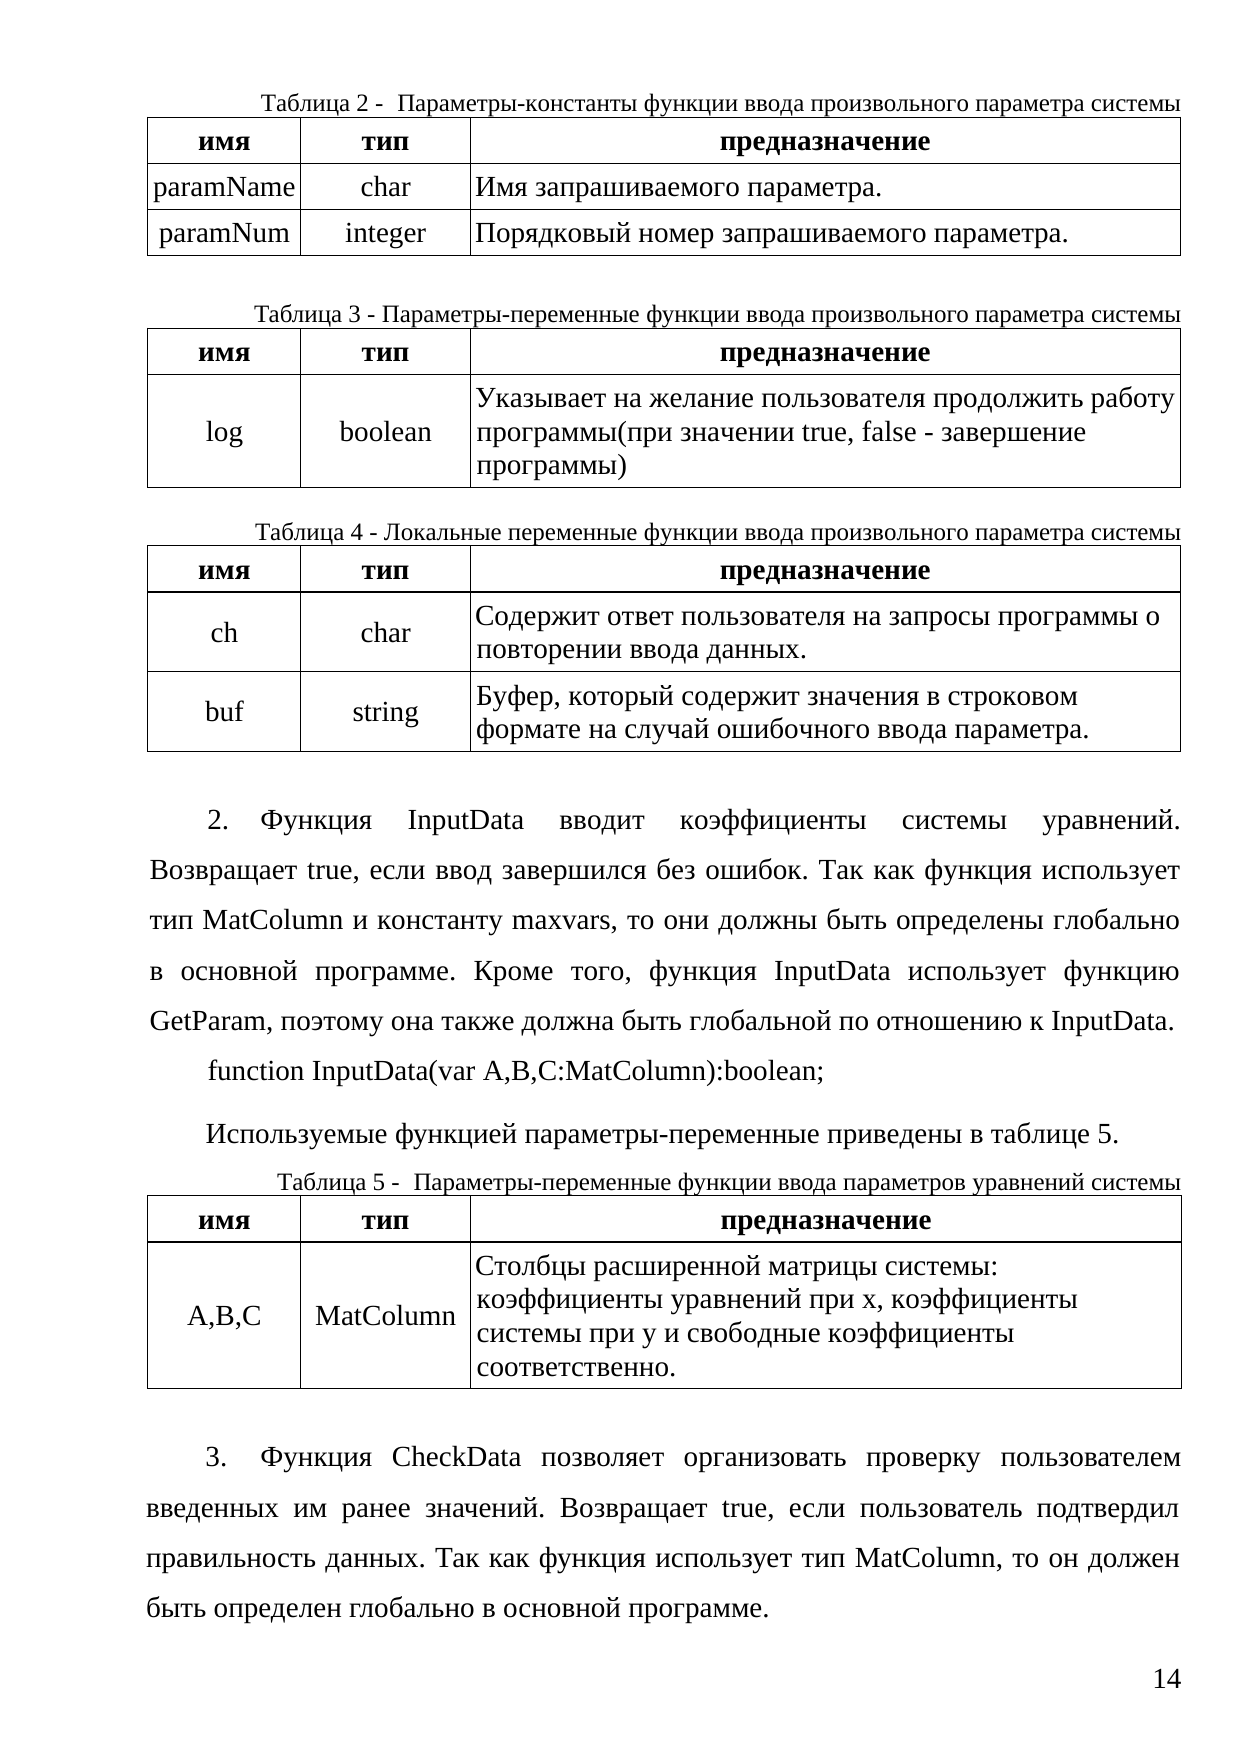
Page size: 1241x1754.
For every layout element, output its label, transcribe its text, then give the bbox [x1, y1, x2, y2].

table_cell log [148, 375, 300, 487]
table_cell integer [301, 210, 470, 255]
list Функция CheckData позволяет организовать проверку пользователем введенных им ранее значений. Возвращает true, если пользователь подтвердил правильность данных. Так как функция использует тип MatColumn, то он должен быть определен глобально в основной программе. [146, 1439, 1181, 1624]
table_header тип [301, 118, 470, 163]
table_header предназначение [471, 329, 1180, 374]
table_cell Указывает на желание пользователя продолжить работу программы(при значении true, false - завершение программы) [471, 375, 1180, 487]
table_cell Порядковый номер запрашиваемого параметра. [471, 210, 1180, 255]
table_header тип [301, 329, 470, 374]
table_cell Содержит ответ пользователя на запросы программы о повторении ввода данных. [471, 593, 1180, 671]
table_cell string [301, 672, 470, 751]
text Таблица 5 - Параметры-переменные функции ввода параметров уравнений системы [148, 1167, 1181, 1195]
table_header имя [148, 1196, 300, 1241]
table_cell buf [148, 672, 300, 751]
text Таблица 4 - Локальные переменные функции ввода произвольного параметра системы [148, 517, 1181, 545]
table_cell Буфер, который содержит значения в строковом формате на случай ошибочного ввода параметра. [471, 672, 1180, 751]
table_header предназначение [471, 118, 1180, 163]
table_header тип [301, 546, 470, 591]
list Функция InputData вводит коэффициенты системы уравнений. Возвращает true, если ввод завершился без ошибок. Так как функция использует тип MatColumn и константу maxvars, то они должны быть определены глобально в основной программе. Кроме того, функция InputData использует функцию GetParam, поэтому она также должна быть глобальной по отношению к InputData. [149, 802, 1181, 1037]
table_header тип [301, 1196, 470, 1241]
text Используемые функцией параметры-переменные приведены в таблице 5. [148, 1116, 1181, 1150]
table_cell MatColumn [301, 1243, 470, 1388]
table_cell paramName [148, 164, 300, 209]
table_cell Имя запрашиваемого параметра. [471, 164, 1180, 209]
table_cell Столбцы расширенной матрицы системы: коэффициенты уравнений при х, коэффициенты системы при у и свободные коэффициенты соответственно. [471, 1243, 1181, 1388]
table_cell char [301, 164, 470, 209]
table_cell A,B,C [148, 1243, 300, 1388]
table_cell paramNum [148, 210, 300, 255]
text Таблица 2 - Параметры-константы функции ввода произвольного параметра системы [148, 88, 1181, 117]
table_header имя [148, 329, 300, 374]
table_header предназначение [471, 546, 1180, 591]
table_cell char [301, 593, 470, 671]
table_cell boolean [301, 375, 470, 487]
table_header имя [148, 118, 300, 163]
text function InputData(var A,B,C:MatColumn):boolean; [148, 1053, 1181, 1087]
text Таблица 3 - Параметры-переменные функции ввода произвольного параметра системы [148, 299, 1181, 328]
table_header имя [148, 546, 300, 591]
table_header предназначение [471, 1196, 1181, 1241]
table_cell ch [148, 593, 300, 671]
